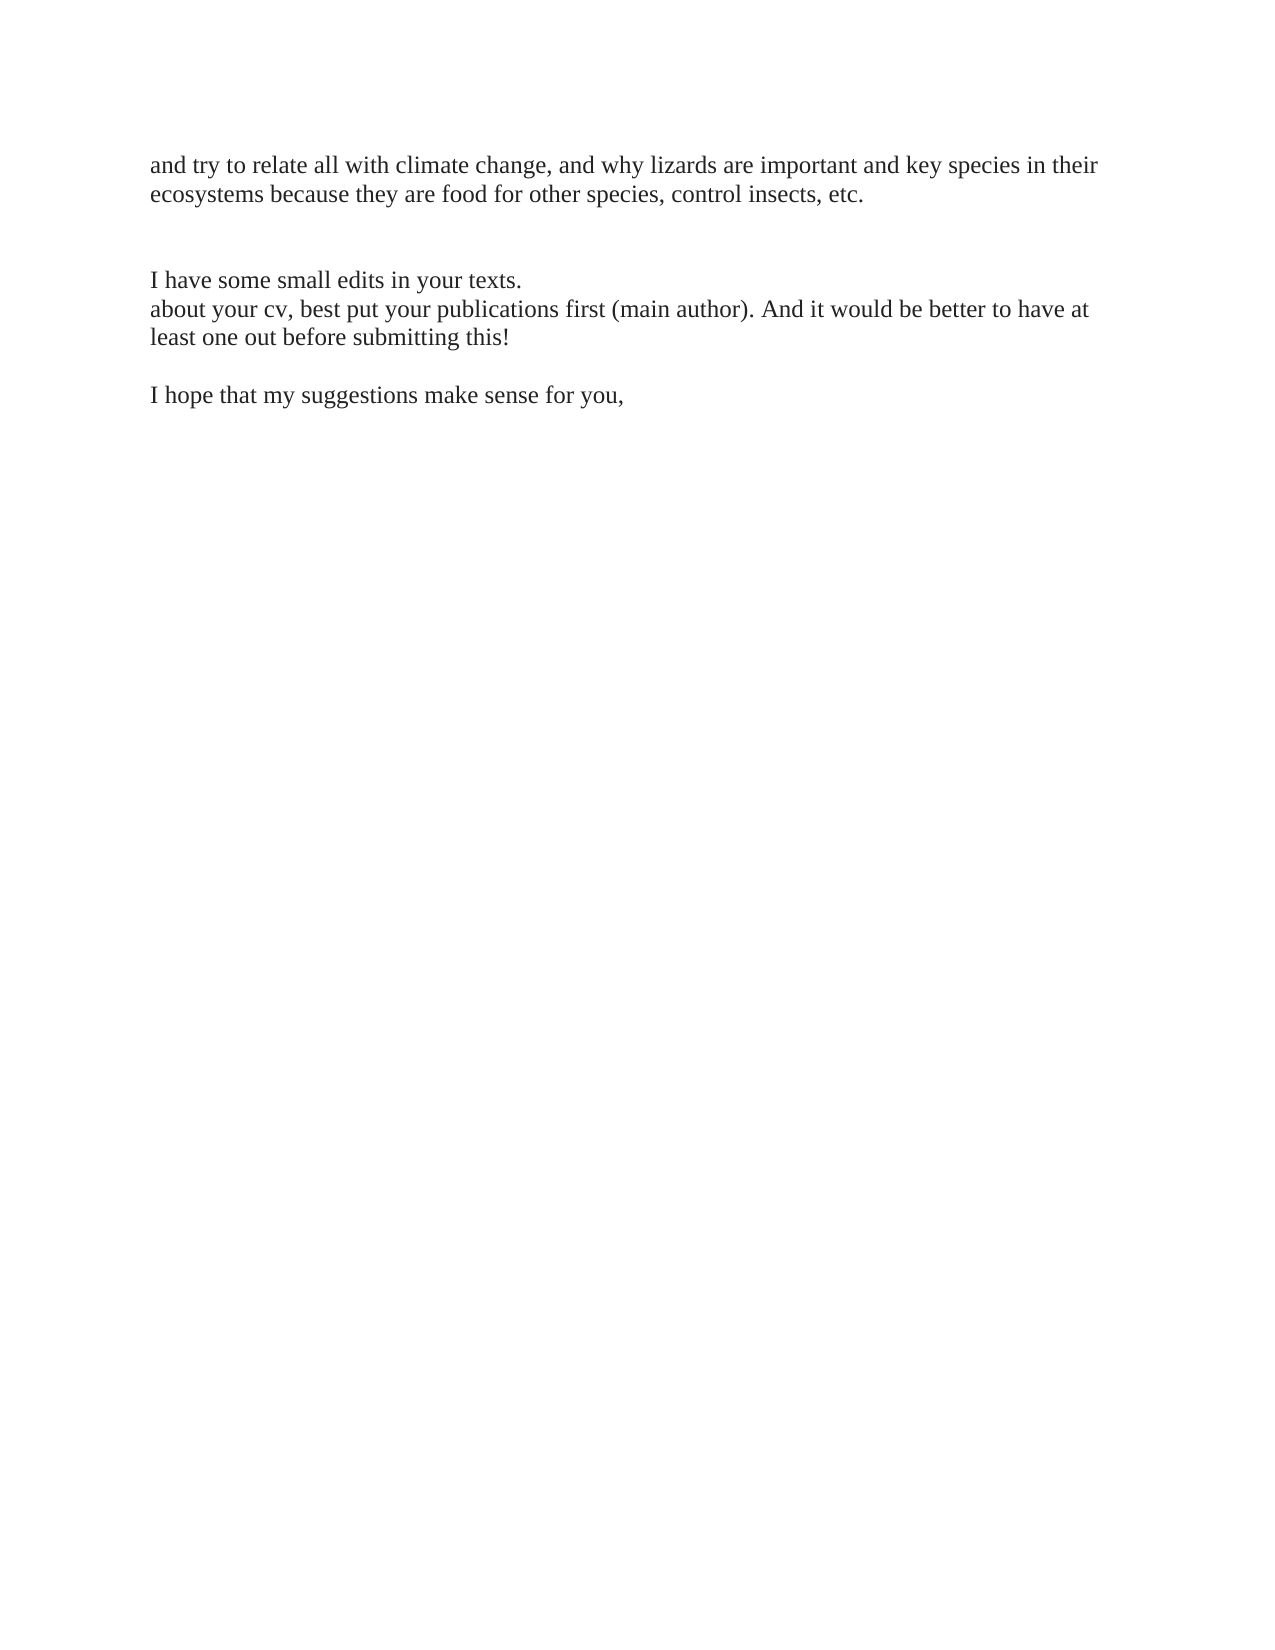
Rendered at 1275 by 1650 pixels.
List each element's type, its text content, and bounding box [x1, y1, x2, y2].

text about your cv, best put your publications first (main author). And it would be better to have at least one out before submitting this! [150, 294, 1125, 351]
text I hope that my suggestions make sense for you, [150, 380, 1125, 409]
text and try to relate all with climate change, and why lizards are important and key species in their ecosystems because they are food for other species, control insects, etc. [150, 150, 1125, 207]
text I have some small edits in your texts. [150, 265, 1125, 294]
